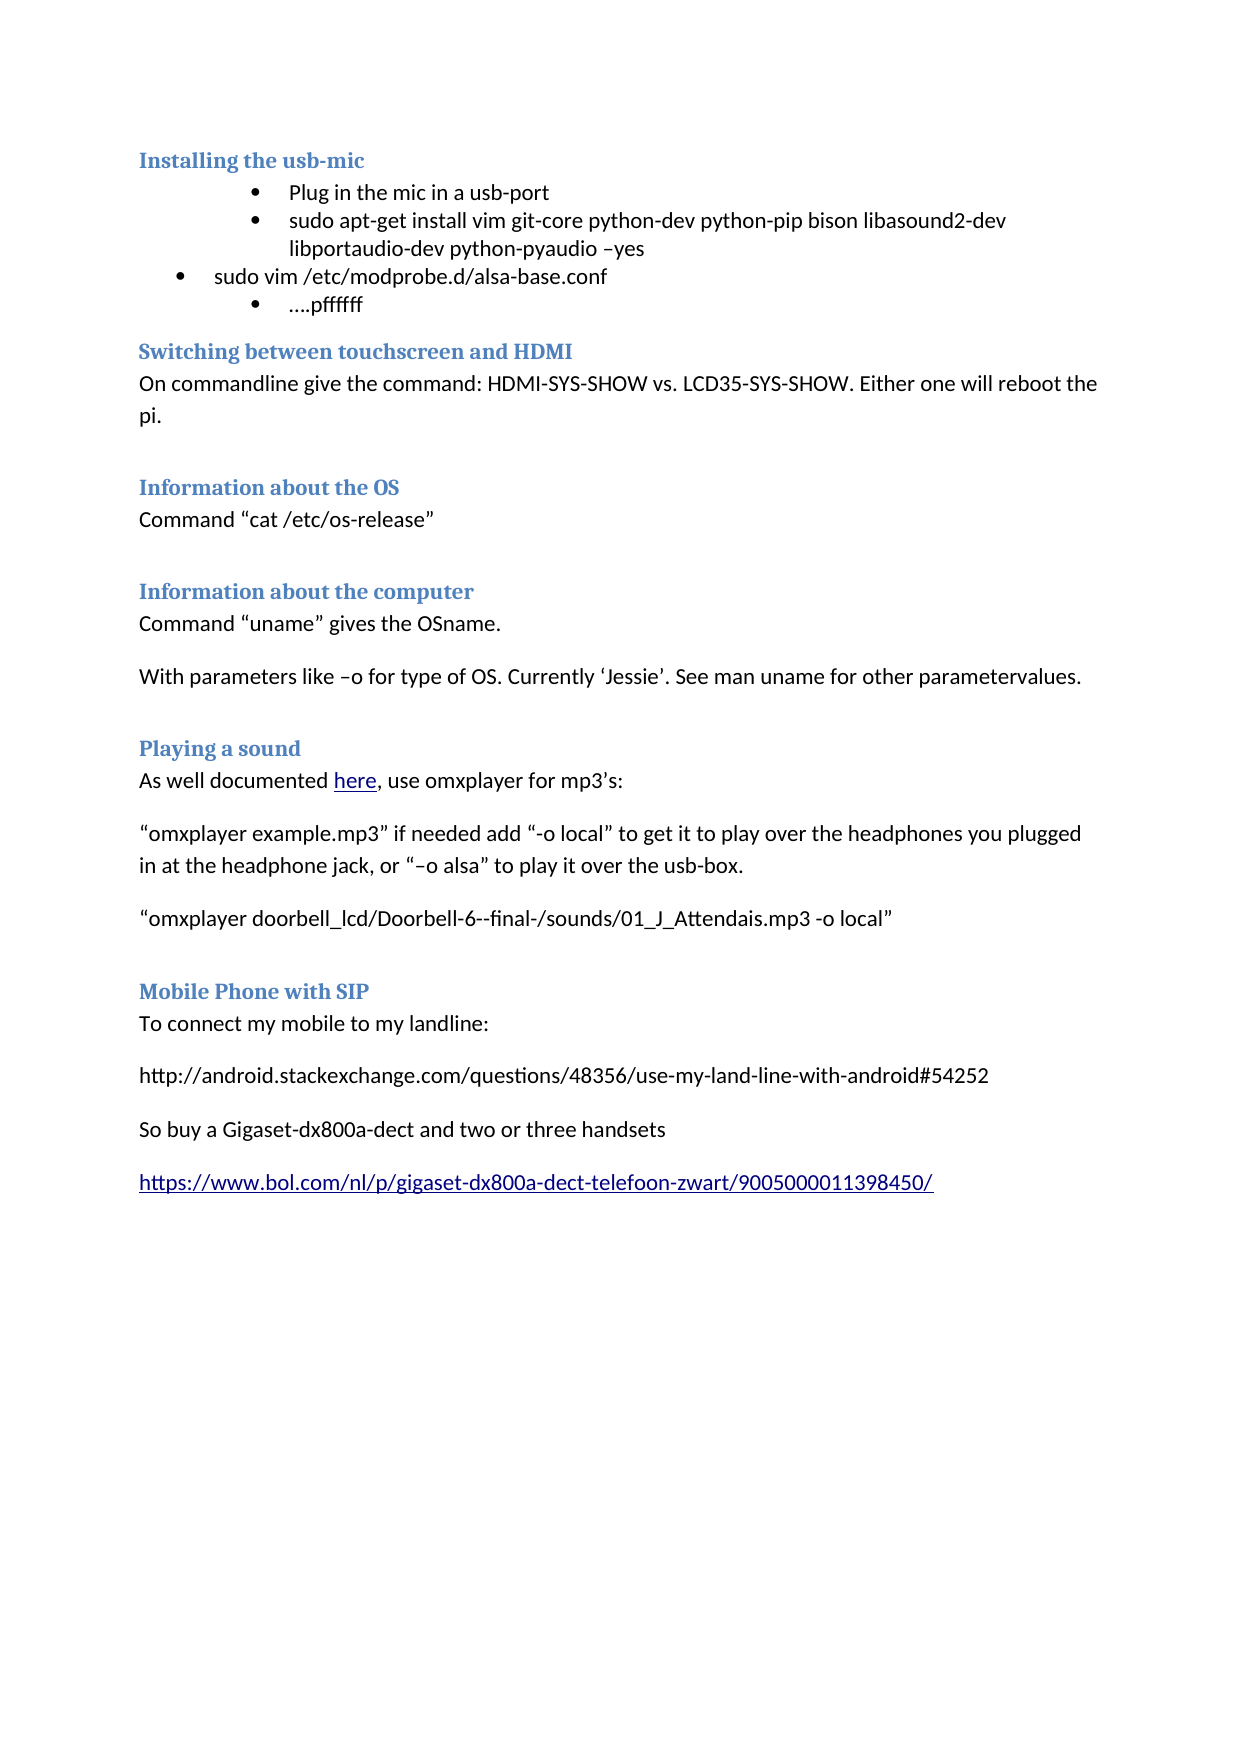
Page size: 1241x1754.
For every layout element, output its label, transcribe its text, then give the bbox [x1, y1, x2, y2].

text Command “cat /etc/os-release” [139, 505, 1101, 533]
text Installing the usb-mic [139, 148, 1101, 174]
subtitle Information about the computer [139, 579, 1101, 605]
text With parameters like –o for type of OS. Currently ‘Jessie’. See man uname for other parametervalues. [139, 662, 1101, 690]
subtitle Information about the OS [139, 475, 1101, 501]
subtitle Mobile Phone with SIP [139, 978, 1101, 1005]
subtitle Playing a sound [139, 736, 1101, 762]
text So buy a Gigaset-dx800a-dect and two or three handsets [139, 1115, 1101, 1143]
text http://android.stackexchange.com/questions/48356/use-my-land-line-with-android#54252 [139, 1062, 1101, 1090]
text “omxplayer doorbell_lcd/Doorbell-6--final-/sounds/01_J_Attendais.mp3 -o local” [139, 904, 1101, 933]
text “omxplayer example.mp3” if needed add “-o local” to get it to play over the headphones you plugged in at the headphone jack, or “–o alsa” to play it over the usb-box. [139, 819, 1101, 879]
list sudo apt-get install vim git-core python-dev python-pip bison libasound2-dev libportaudio-dev python-pyaudio –yes [251, 206, 1101, 262]
text To connect my mobile to my landline: [139, 1009, 1101, 1037]
subtitle Switching between touchscreen and HDMI [139, 339, 1101, 365]
text Command “uname” gives the OSname. [139, 609, 1101, 637]
text As well documented here, use omxplayer for mp3’s: [139, 766, 1101, 794]
list sudo vim /etc/modprobe.d/alsa-base.conf [176, 262, 1101, 290]
text On commandline give the command: HDMI-SYS-SHOW vs. LCD35-SYS-SHOW. Either one will reboot the pi. [139, 369, 1101, 429]
list ….pffffff [251, 290, 1101, 318]
list Plug in the mic in a usb-port [251, 178, 1101, 206]
text https://www.bol.com/nl/p/gigaset-dx800a-dect-telefoon-zwart/9005000011398450/ [139, 1168, 1101, 1196]
